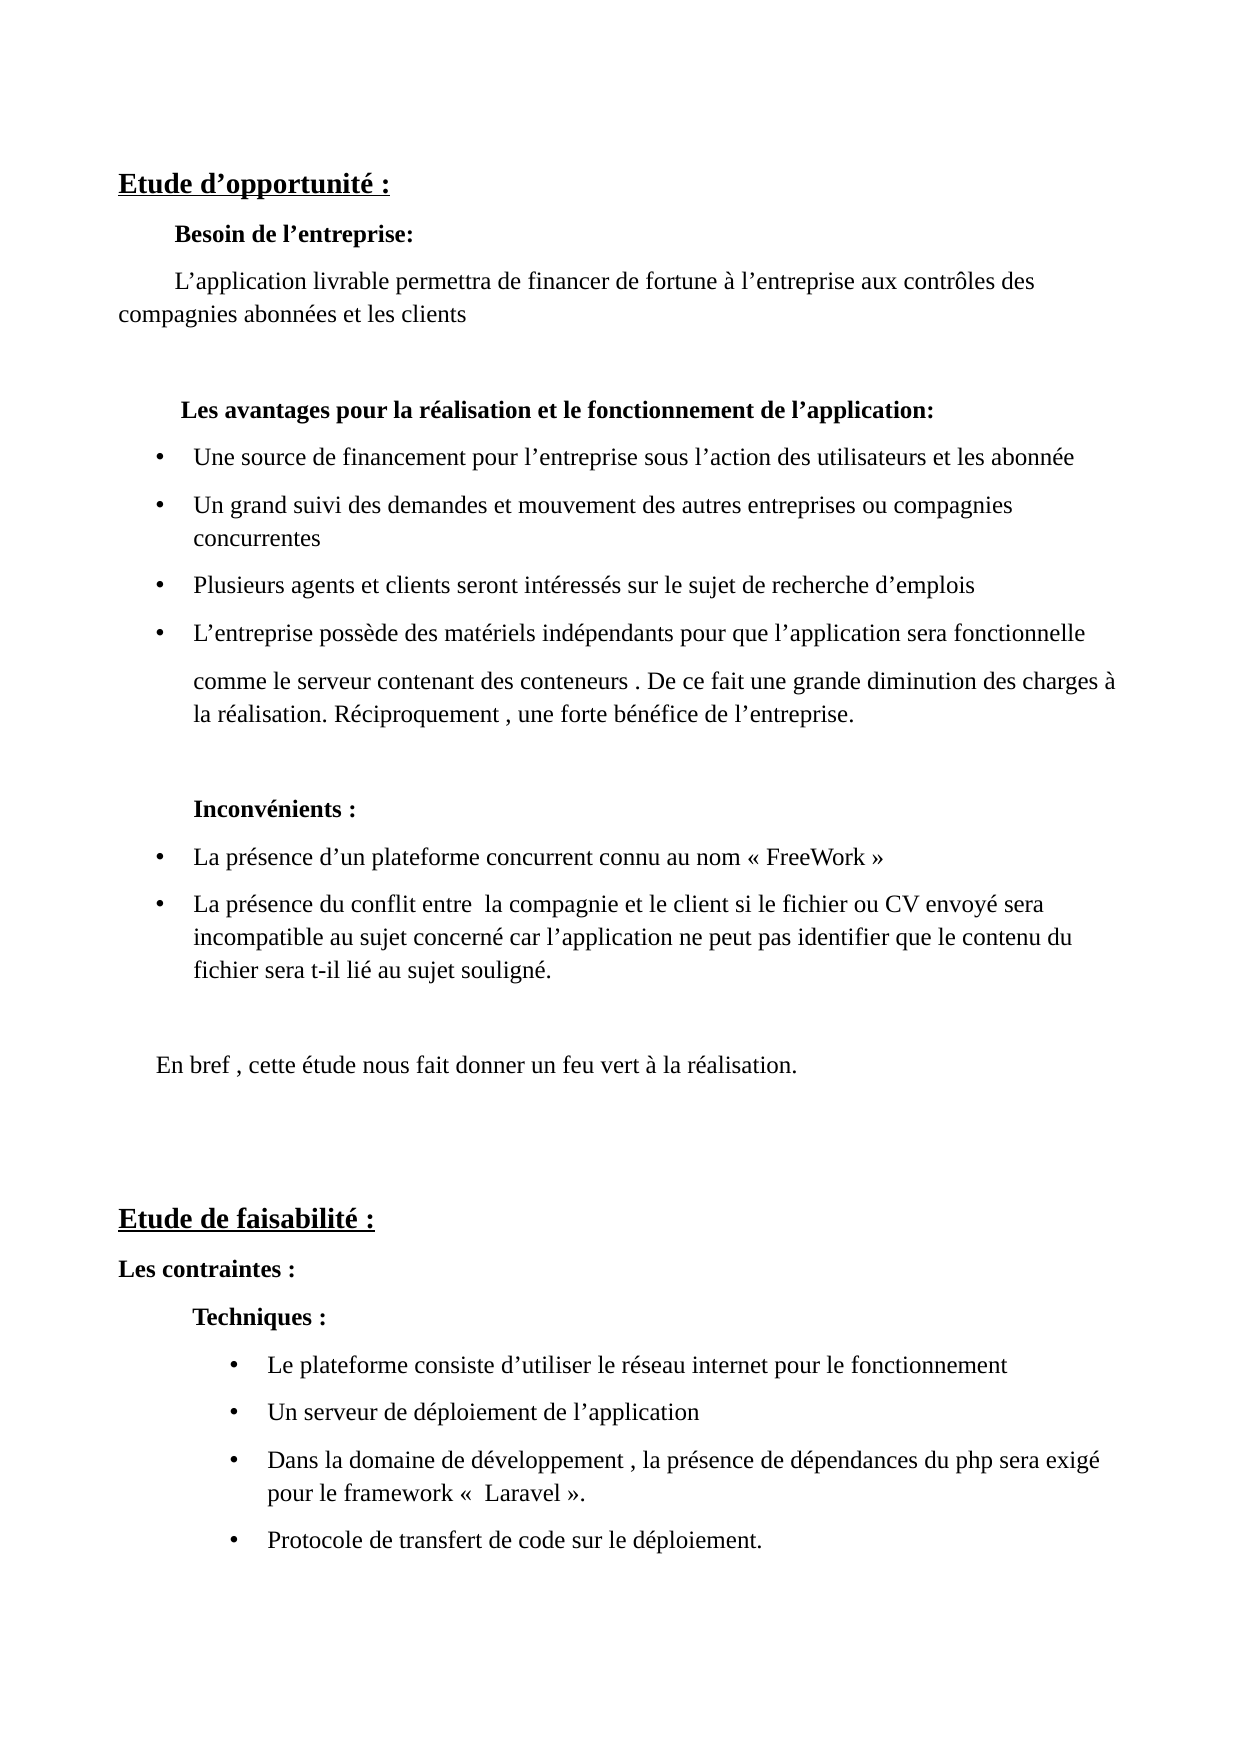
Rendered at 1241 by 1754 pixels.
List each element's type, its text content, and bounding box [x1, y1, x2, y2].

text Les avantages pour la réalisation et le fonctionnement de l’application: [118, 395, 1122, 423]
list Un serveur de déploiement de l’application [229, 1397, 1122, 1426]
list Plusieurs agents et clients seront intéressés sur le sujet de recherche d’emplois [156, 571, 1122, 599]
list Le plateforme consiste d’utiliser le réseau internet pour le fonctionnement [229, 1350, 1122, 1378]
text L’application livrable permettra de financer de fortune à l’entreprise aux contrôles des compagnies abonnées et les clients [118, 266, 1122, 328]
list Dans la domaine de développement , la présence de dépendances du php sera exigé pour le framework « Laravel ». [229, 1445, 1122, 1507]
text Les contraintes : [118, 1254, 1122, 1283]
text En bref , cette étude nous fait donner un feu vert à la réalisation. [118, 1050, 1122, 1079]
text Etude d’opportunité : [118, 166, 1122, 199]
list Protocole de transfert de code sur le déploiement. [229, 1526, 1122, 1554]
text Etude de faisabilité : [118, 1201, 1122, 1235]
list L’entreprise possède des matériels indépendants pour que l’application sera fonctionnelle [156, 618, 1122, 647]
list La présence d’un plateforme concurrent connu au nom « FreeWork » [156, 842, 1122, 870]
list La présence du conflit entre la compagnie et le client si le fichier ou CV envoyé sera incompatible au sujet concerné car l’application ne peut pas identifier que le contenu du fichier sera t-il lié au sujet souligné. [156, 889, 1122, 984]
list Inconvénients : [156, 794, 1122, 823]
list comme le serveur contenant des conteneurs . De ce fait une grande diminution des charges à la réalisation. Réciproquement , une forte bénéfice de l’entreprise. [156, 666, 1122, 727]
list Un grand suivi des demandes et mouvement des autres entreprises ou compagnies concurrentes [156, 490, 1122, 552]
text Techniques : [118, 1302, 1122, 1331]
list Une source de financement pour l’entreprise sous l’action des utilisateurs et les abonnée [156, 442, 1122, 471]
text Besoin de l’entreprise: [118, 219, 1122, 248]
